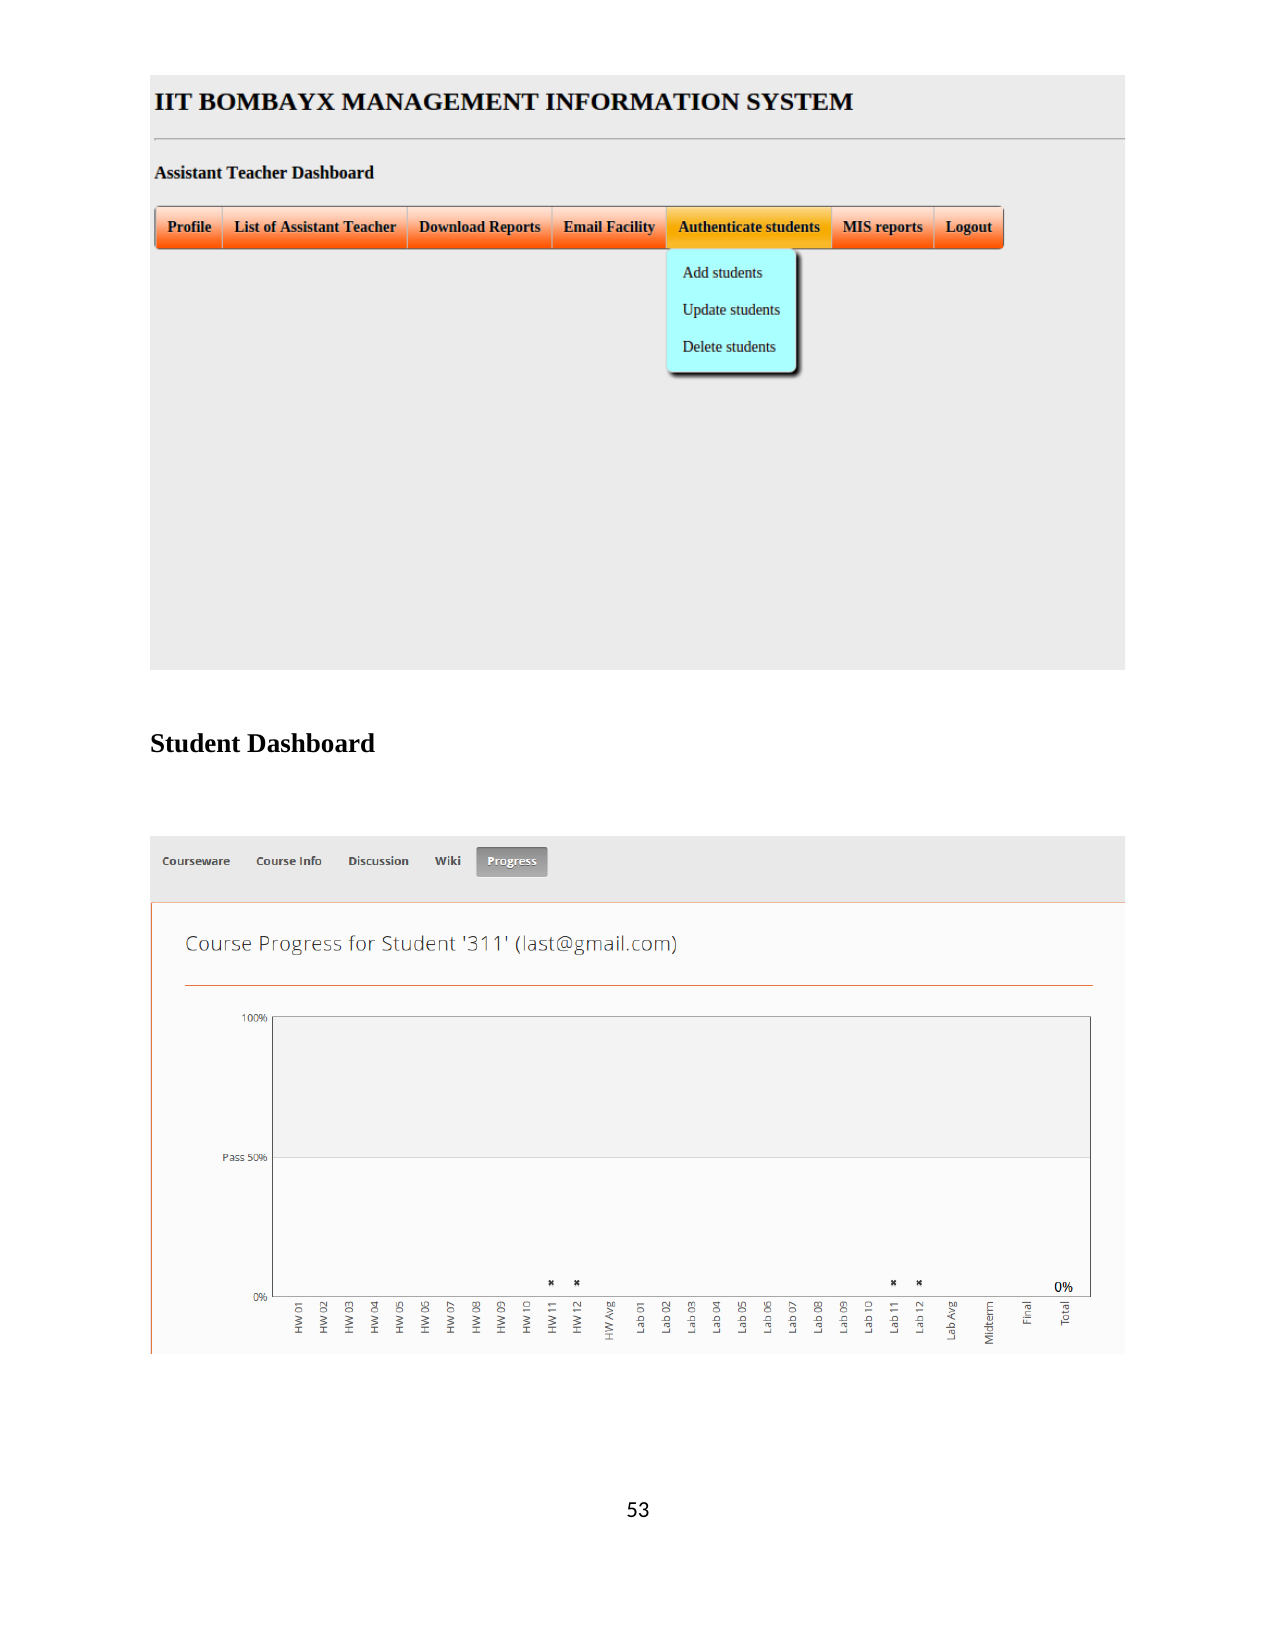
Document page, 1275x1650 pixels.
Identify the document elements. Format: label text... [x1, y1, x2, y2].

picture [150, 75, 1125, 670]
picture [150, 836, 1125, 1354]
text Student Dashboard [150, 727, 1125, 758]
